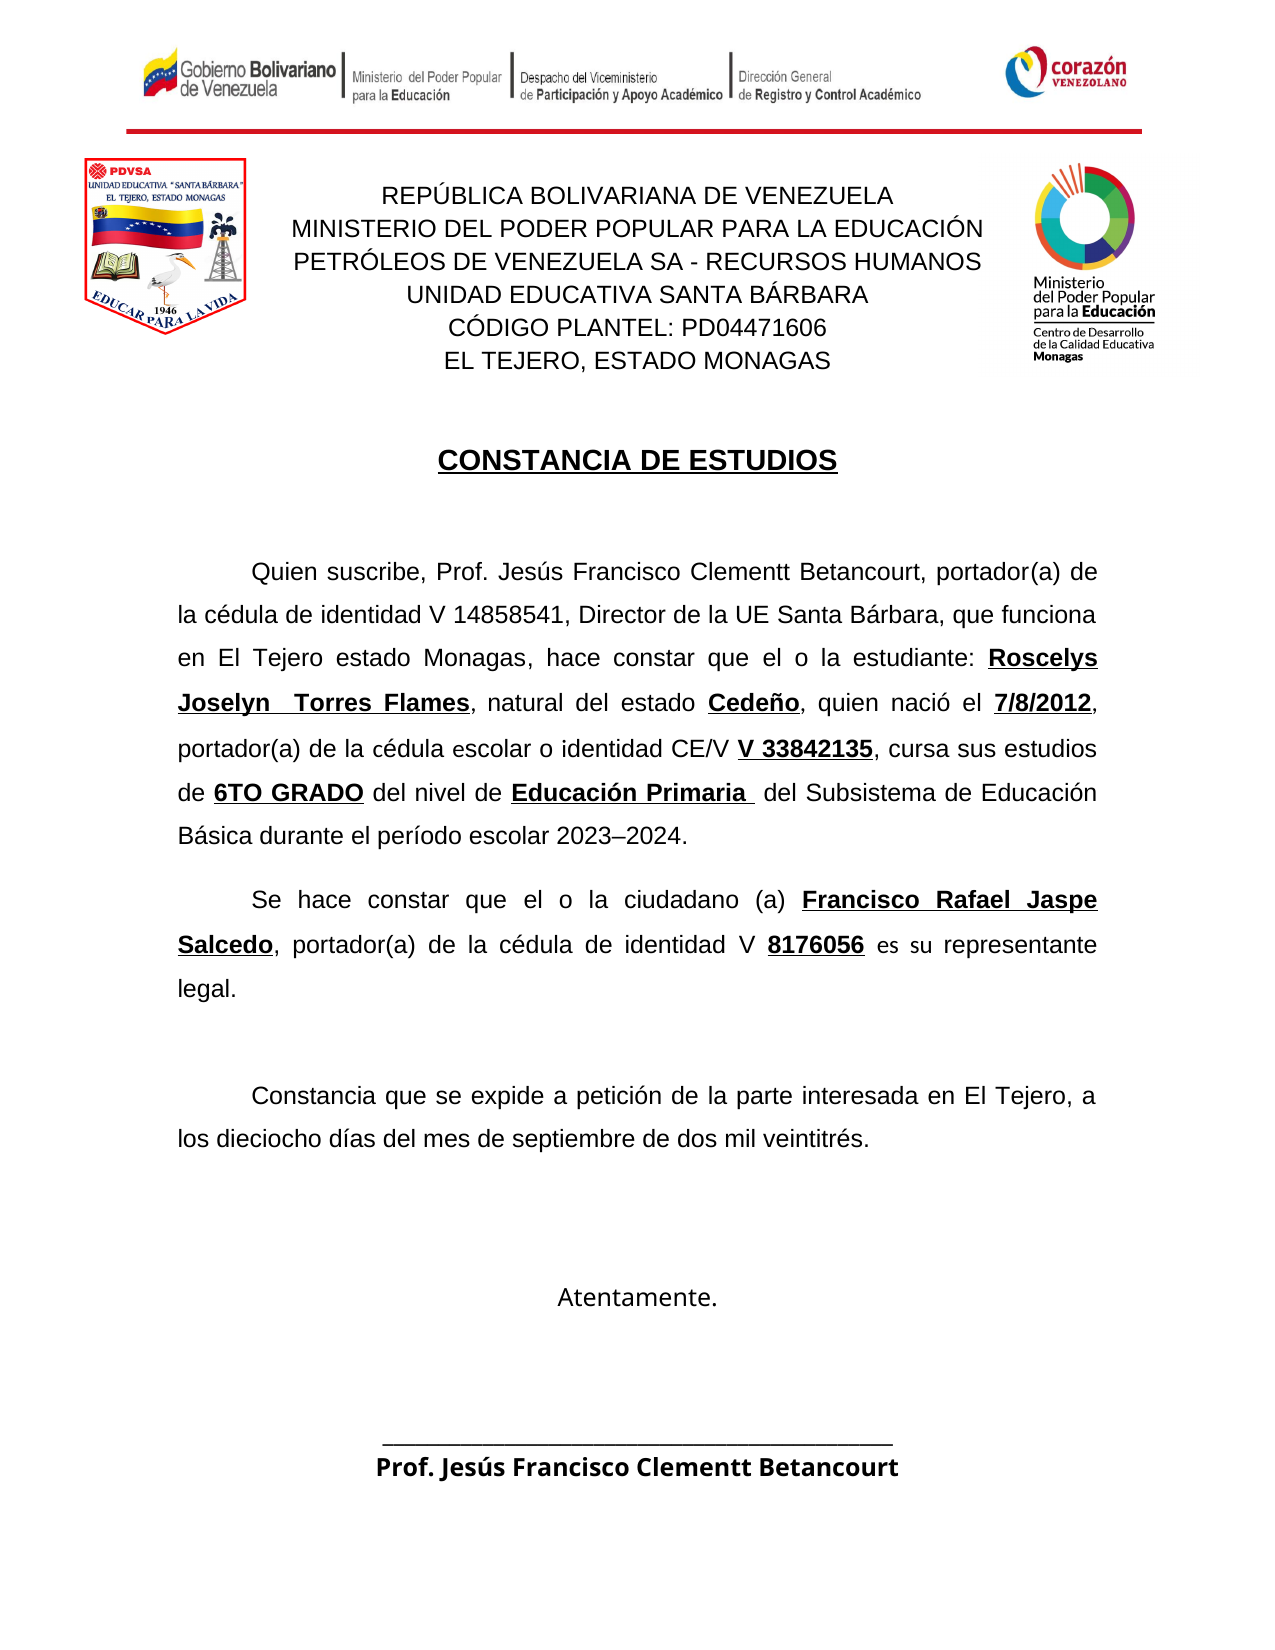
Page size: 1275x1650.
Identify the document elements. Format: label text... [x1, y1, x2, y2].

subtitle PETRÓLEOS DE VENEZUELA SA - RECURSOS HUMANOS [252, 247, 978, 275]
subtitle REPÚBLICA BOLIVARIANA DE VENEZUELA [252, 181, 978, 209]
text Prof. Jesús Francisco Clementt Betancourt [177, 1450, 1098, 1484]
subtitle CONSTANCIA DE ESTUDIOS [177, 443, 1098, 476]
text CÓDIGO PLANTEL: PD04471606 [177, 313, 978, 341]
text Constancia que se expide a petición de la parte interesada en El Tejero, a los dieciocho días del mes de septiembre de dos mil veintitrés. [177, 1081, 1098, 1153]
text Quien suscribe, Prof. Jesús Francisco Clementt Betancourt, portador(a) de la cédula de identidad V 14858541, Director de la UE Santa Bárbara, que funciona en El Tejero estado Monagas, hace constar que el o la estudiante: Roscelys Joselyn Torres Flames, natural del estado Cedeño, quien nació el 7/8/2012, portador(a) de la cédula escolar o identidad CE/V V 33842135, cursa sus estudios de 6TO GRADO del nivel de Educación Primaria del Subsistema de Educación Básica durante el período escolar 2023–2024. [177, 557, 1098, 849]
subtitle MINISTERIO DEL PODER POPULAR PARA LA EDUCACIÓN [252, 214, 978, 242]
text Atentamente. [177, 1279, 1098, 1313]
text Se hace constar que el o la ciudadano (a) Francisco Rafael Jaspe Salcedo, portador(a) de la cédula de identidad V 8176056 es su representante legal. [177, 885, 1098, 1002]
picture [79, 158, 252, 335]
picture [126, 11, 1142, 134]
text EL TEJERO, ESTADO MONAGAS [177, 346, 978, 374]
text ______________________________________________ [177, 1416, 1098, 1450]
text UNIDAD EDUCATIVA SANTA BÁRBARA [252, 280, 978, 308]
picture [978, 153, 1200, 377]
